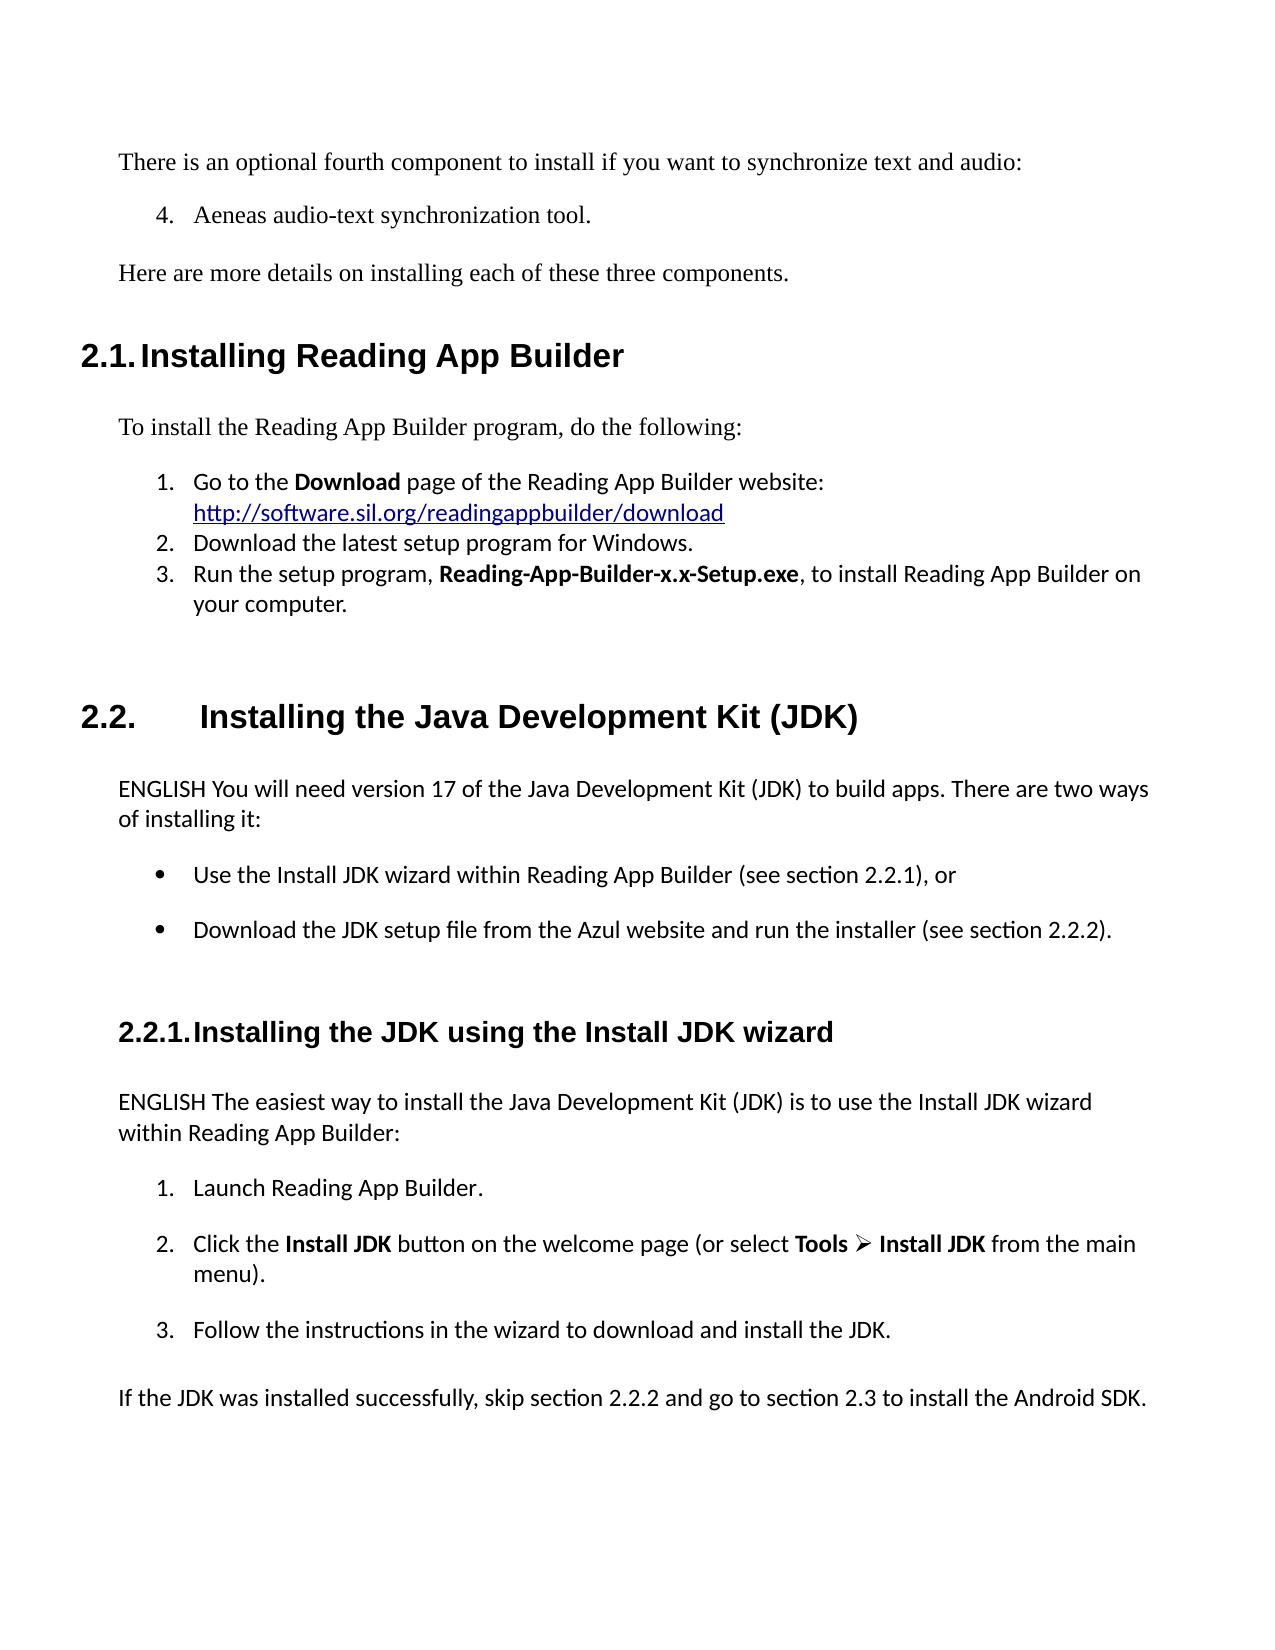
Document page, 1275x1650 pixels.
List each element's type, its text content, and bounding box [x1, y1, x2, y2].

list Download the JDK setup file from the Azul website and run the installer (see section 2.2.2). [156, 914, 1157, 945]
subtitle Installing the Java Development Kit (JDK) [81, 697, 1157, 736]
list Run the setup program, Reading-App-Builder-x.x-Setup.exe, to install Reading App Builder on your computer. [156, 558, 1157, 619]
list Use the Install JDK wizard within Reading App Builder (see section 2.2.1), or [156, 859, 1157, 889]
subtitle Installing the JDK using the Install JDK wizard [118, 1015, 1157, 1049]
list Follow the instructions in the wizard to download and install the JDK. [156, 1314, 1157, 1344]
text ENGLISH The easiest way to install the Java Development Kit (JDK) is to use the Install JDK wizard within Reading App Builder: [118, 1086, 1157, 1147]
subtitle Installing Reading App Builder [81, 336, 1157, 375]
text ENGLISH You will need version 17 of the Java Development Kit (JDK) to build apps. There are two ways of installing it: [118, 773, 1157, 834]
text There is an optional fourth component to install if you want to synchronize text and audio: [118, 147, 1157, 176]
list Download the latest setup program for Windows. [156, 527, 1157, 558]
text If the JDK was installed successfully, skip section 2.2.2 and go to section 2.3 to install the Android SDK. [118, 1382, 1157, 1412]
text To install the Reading App Builder program, do the following: [118, 412, 1157, 441]
list Launch Reading App Builder. [156, 1172, 1157, 1203]
list Aeneas audio-text synchronization tool. [156, 201, 1157, 229]
list Go to the Download page of the Reading App Builder website: http://software.sil.org/readingappbuilder/download [156, 466, 1157, 527]
list Click the Install JDK button on the welcome page (or select Tools  Install JDK from the main menu). [156, 1228, 1157, 1289]
text Here are more details on installing each of these three components. [118, 258, 1157, 287]
